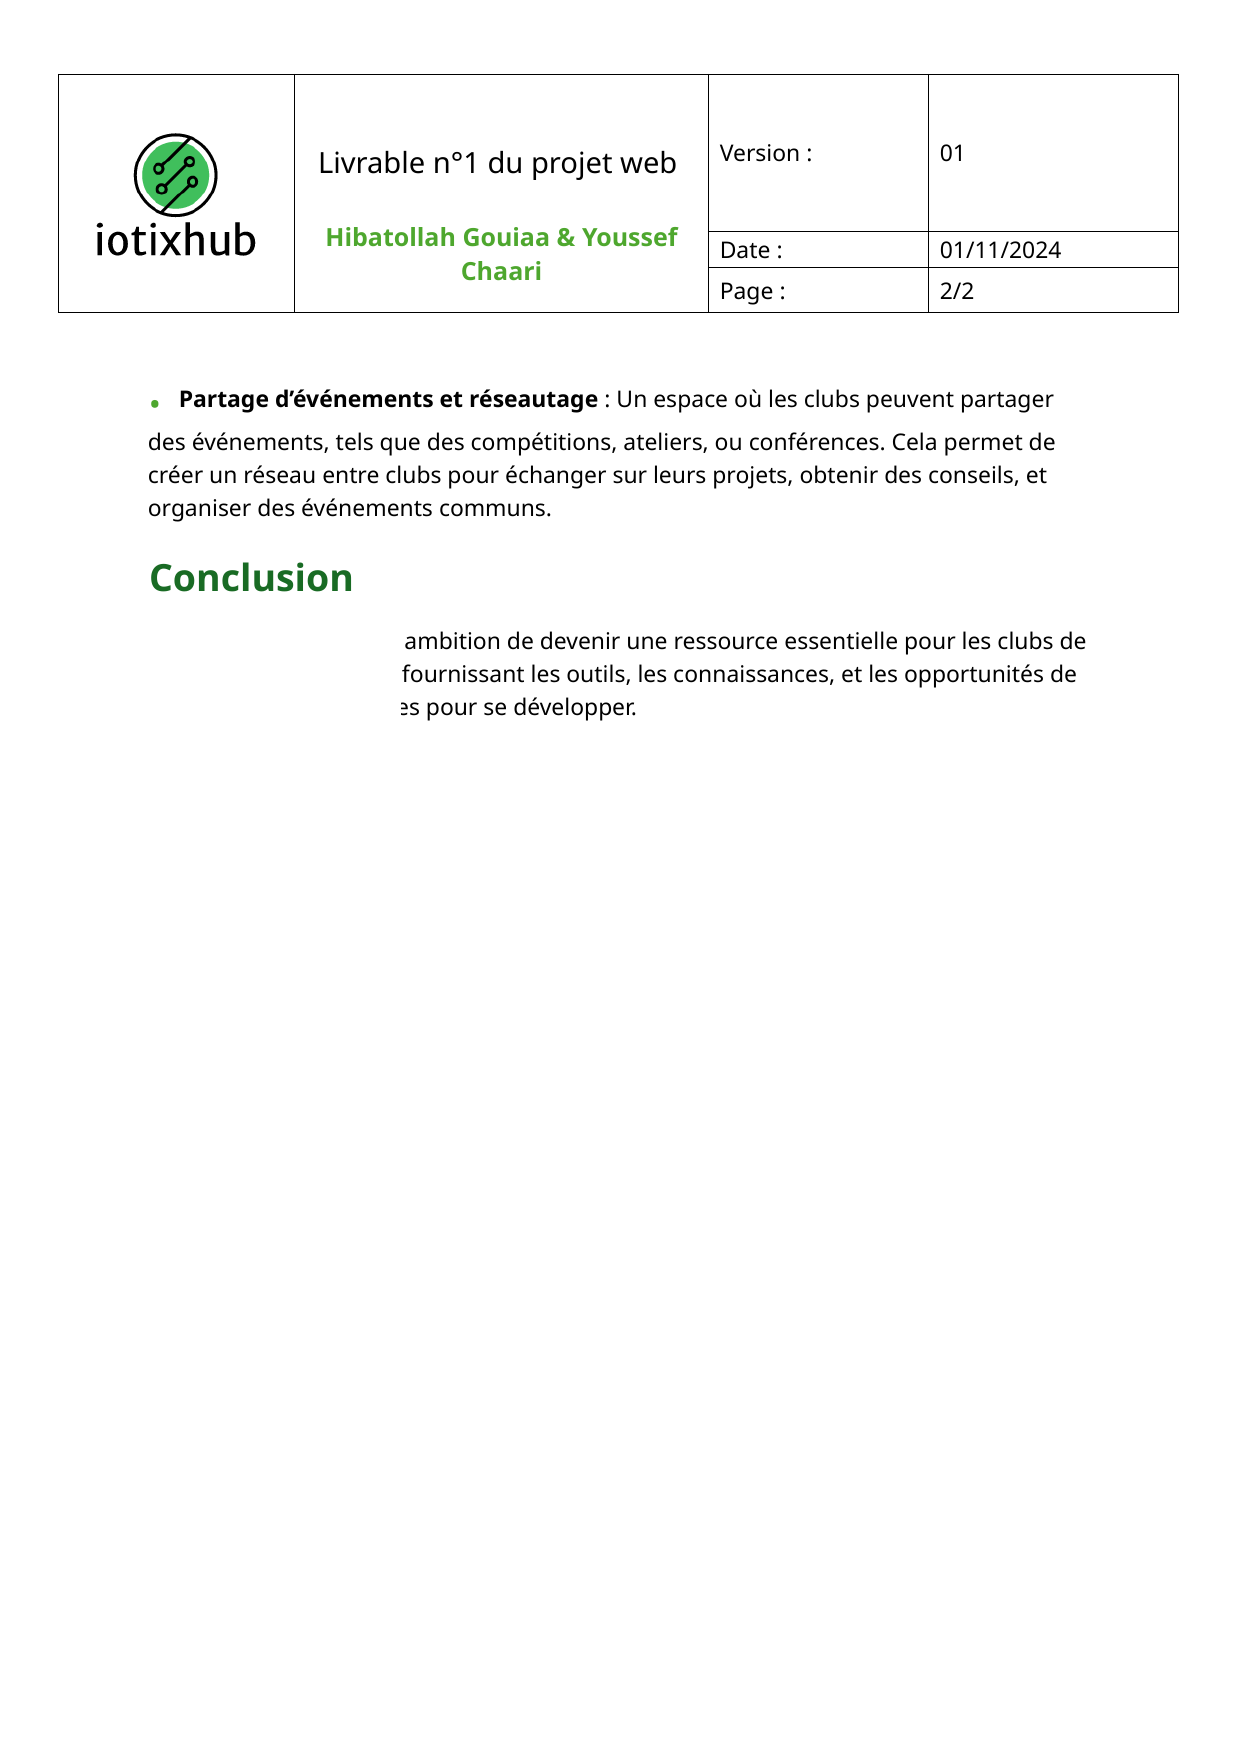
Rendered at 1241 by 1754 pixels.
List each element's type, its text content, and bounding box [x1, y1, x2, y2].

text Conclusion [116, 551, 386, 602]
text . Partage d’événements et réseautage : Un espace où les clubs peuvent partager des événements, tels que des compétitions, ateliers, ou conférences. Cela permet de créer un réseau entre clubs pour échanger sur leurs projets, obtenir des conseils, et organiser des événements communs. [148, 344, 1092, 523]
text Ce projet de site a pour ambition de devenir une ressource essentielle pour les clubs de robotique et d’IOT, leur fournissant les outils, les connaissances, et les opportunités de collaboration nécessaires pour se développer. [401, 625, 1092, 722]
